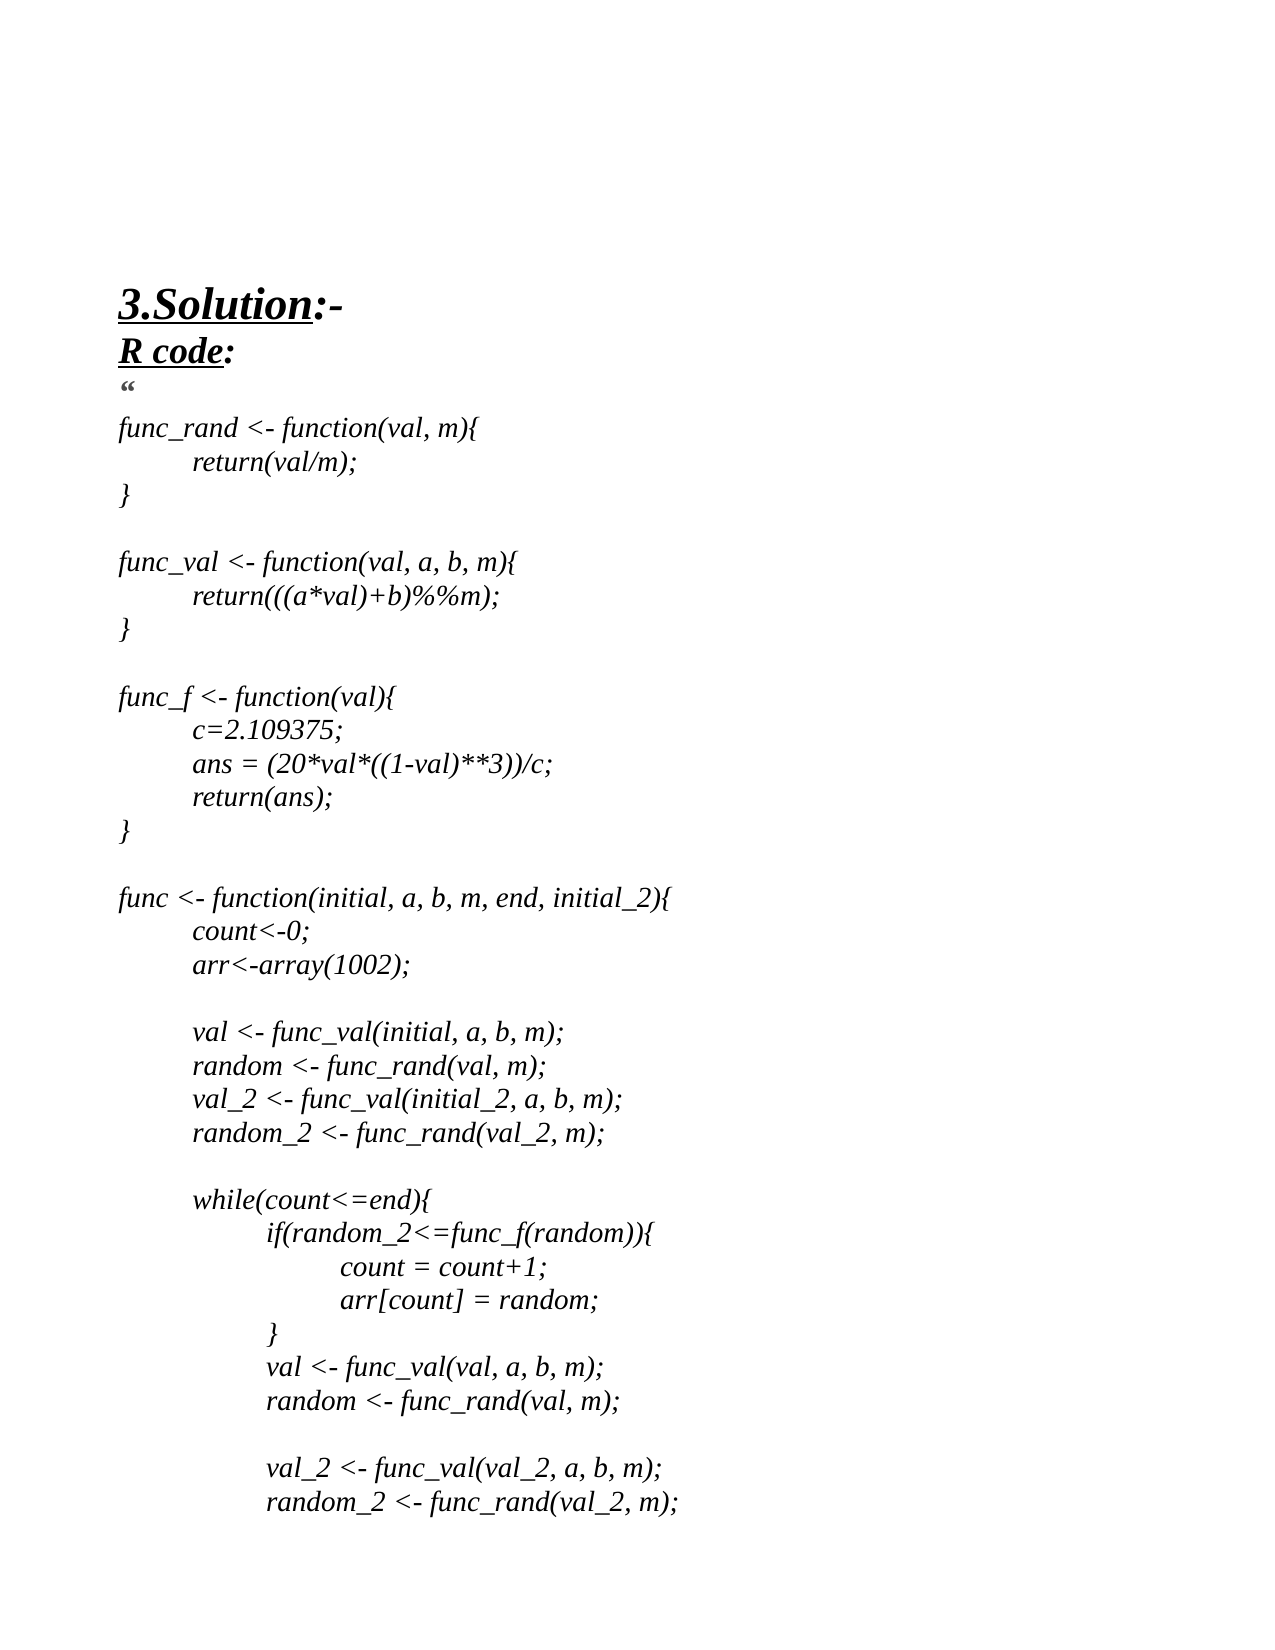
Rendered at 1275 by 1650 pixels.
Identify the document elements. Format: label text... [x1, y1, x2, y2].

text R code: [118, 329, 1157, 372]
text 3.Solution:- [118, 276, 1157, 329]
text count<-0; [118, 913, 1157, 947]
text return(val/m); [118, 444, 1157, 477]
text } [118, 612, 1157, 645]
text return(ans); [118, 779, 1157, 813]
text random_2 <- func_rand(val_2, m); [118, 1484, 1157, 1517]
text val <- func_val(initial, a, b, m); [118, 1014, 1157, 1048]
text random <- func_rand(val, m); [118, 1383, 1157, 1417]
text } [118, 477, 1157, 511]
text random_2 <- func_rand(val_2, m); [118, 1115, 1157, 1148]
text if(random_2<=func_f(random)){ [118, 1215, 1157, 1249]
text val <- func_val(val, a, b, m); [118, 1349, 1157, 1383]
text func <- function(initial, a, b, m, end, initial_2){ [118, 880, 1157, 913]
text val_2 <- func_val(val_2, a, b, m); [118, 1450, 1157, 1484]
text ans = (20*val*((1-val)**3))/c; [118, 746, 1157, 779]
text arr<-array(1002); [118, 947, 1157, 981]
text func_f <- function(val){ [118, 679, 1157, 712]
text random <- func_rand(val, m); [118, 1048, 1157, 1081]
text return(((a*val)+b)%%m); [118, 578, 1157, 612]
text c=2.109375; [118, 712, 1157, 746]
text val_2 <- func_val(initial_2, a, b, m); [118, 1081, 1157, 1115]
text count = count+1; [118, 1249, 1157, 1282]
text func_rand <- function(val, m){ [118, 410, 1157, 444]
text arr[count] = random; [118, 1282, 1157, 1316]
text while(count<=end){ [118, 1182, 1157, 1215]
text } [118, 1316, 1157, 1349]
text func_val <- function(val, a, b, m){ [118, 544, 1157, 578]
text “ [118, 372, 1157, 410]
text } [118, 813, 1157, 846]
